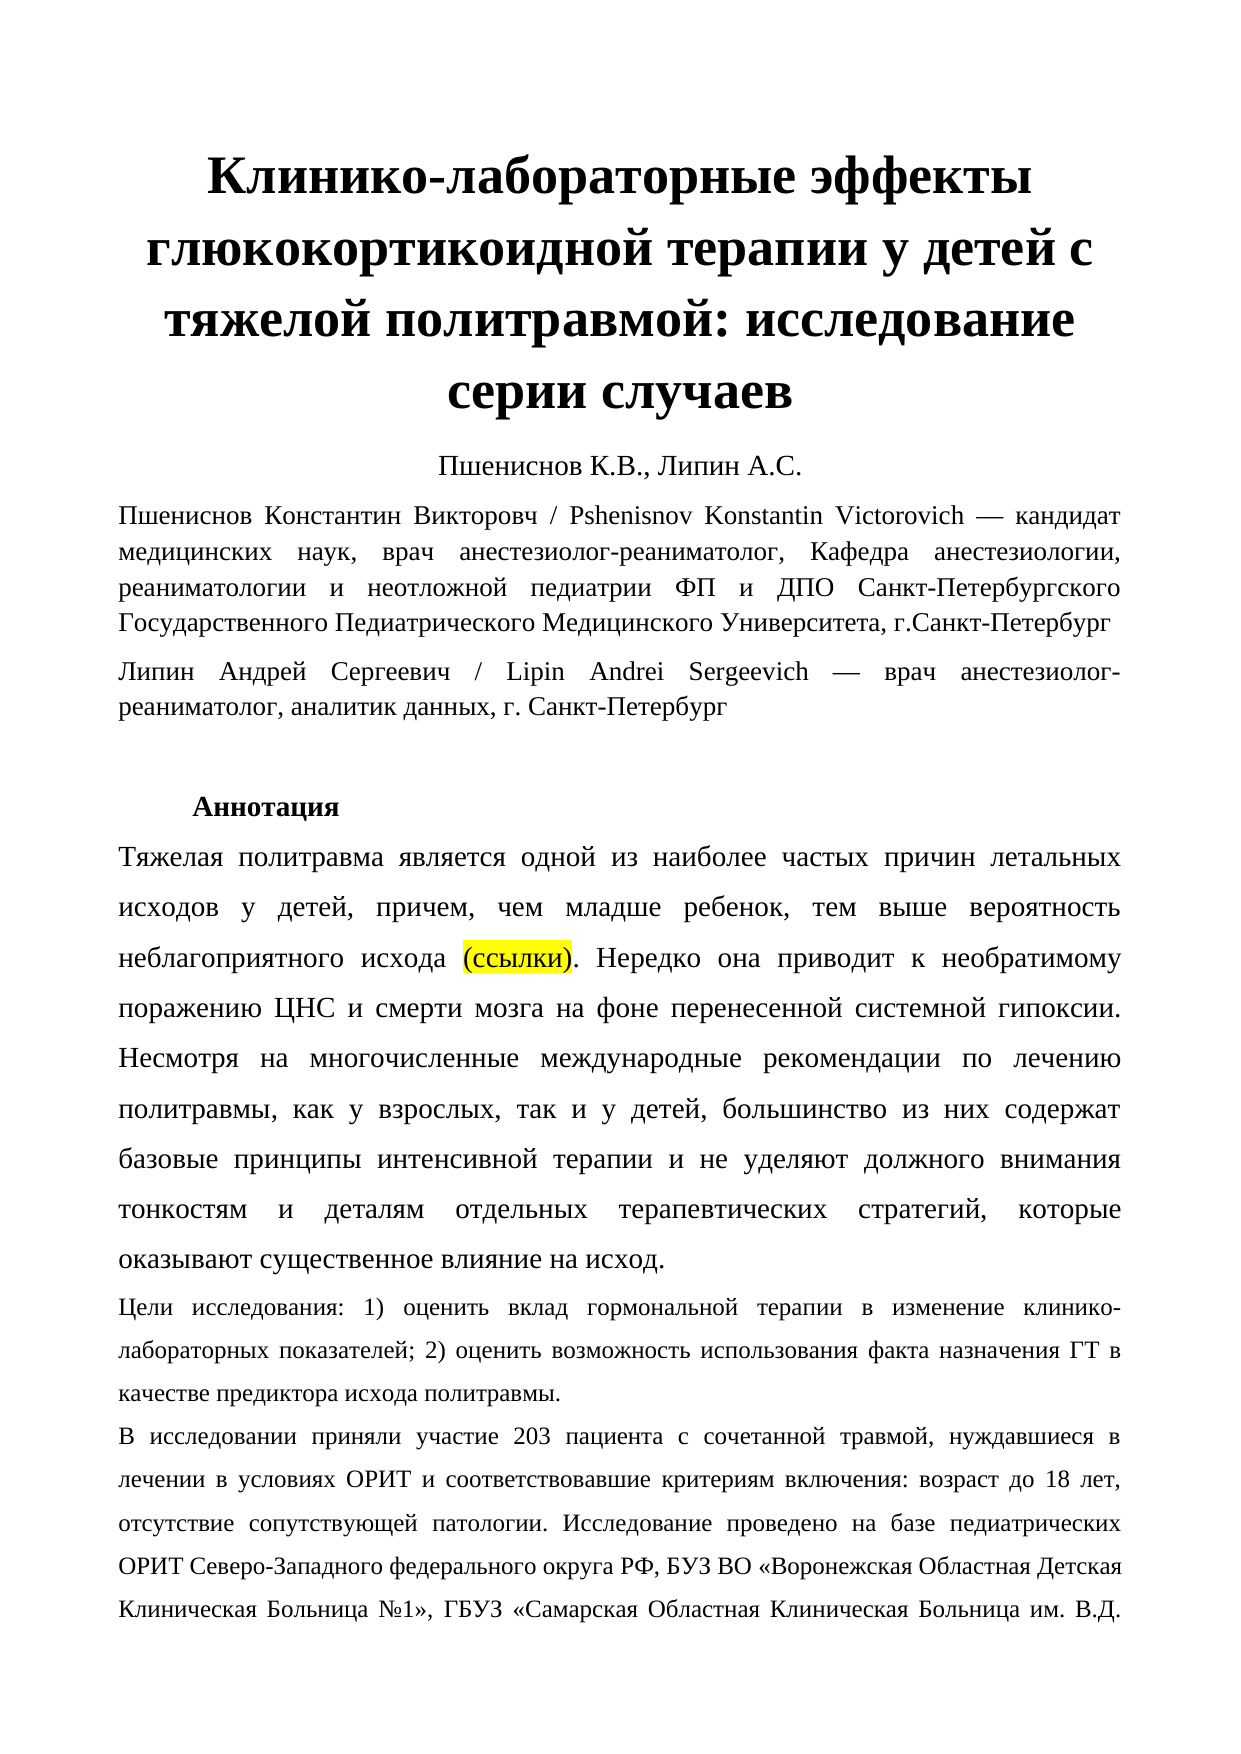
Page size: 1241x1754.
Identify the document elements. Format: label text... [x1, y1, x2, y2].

title Клинико-лабораторные эффекты глюкокортикоидной терапии у детей с тяжелой политравмой: исследование серии случаев [118, 143, 1122, 420]
text Цели исследования: 1) оценить вклад гормональной терапии в изменение клинико-лабораторных показателей; 2) оценить возможность использования факта назначения ГТ в качестве предиктора исхода политравмы. [118, 1292, 1122, 1407]
text Аннотация [118, 789, 1122, 822]
text В исследовании приняли участие 203 пациента с сочетанной травмой, нуждавшиеся в лечении в условиях ОРИТ и соответствовавшие критериям включения: возраст до 18 лет, отсутствие сопутствующей патологии. Исследование проведено на базе педиатрических ОРИТ Северо-Западного федерального округа РФ, БУЗ ВО «Воронежская Областная Детская Клиническая Больница №1», ГБУЗ «Самарская Областная Клиническая Больница им. В.Д. [118, 1421, 1122, 1623]
text Пшениснов Константин Викторовч / Pshenisnov Konstantin Victorovich — кандидат медицинских наук, врач анестезиолог-реаниматолог, Кафедра анестезиологии, реаниматологии и неотложной педиатрии ФП и ДПО Санкт-Петербургского Государственного Педиатрического Медицинского Университета, г.Санкт-Петербург [118, 499, 1122, 637]
text Липин Андрей Сергеевич / Lipin Andrei Sergeevich — врач анестезиолог-реаниматолог, аналитик данных, г. Санкт-Петербург [118, 654, 1122, 721]
subtitle Пшениснов К.В., Липин А.С. [118, 448, 1122, 482]
text Тяжелая политравма является одной из наиболее частых причин летальных исходов у детей, причем, чем младше ребенок, тем выше вероятность неблагоприятного исхода (ссылки). Нередко она приводит к необратимому поражению ЦНС и смерти мозга на фоне перенесенной системной гипоксии. Несмотря на многочисленные международные рекомендации по лечению политравмы, как у взрослых, так и у детей, большинство из них содержат базовые принципы интенсивной терапии и не уделяют должного внимания тонкостям и деталям отдельных терапевтических стратегий, которые оказывают существенное влияние на исход. [118, 839, 1122, 1275]
